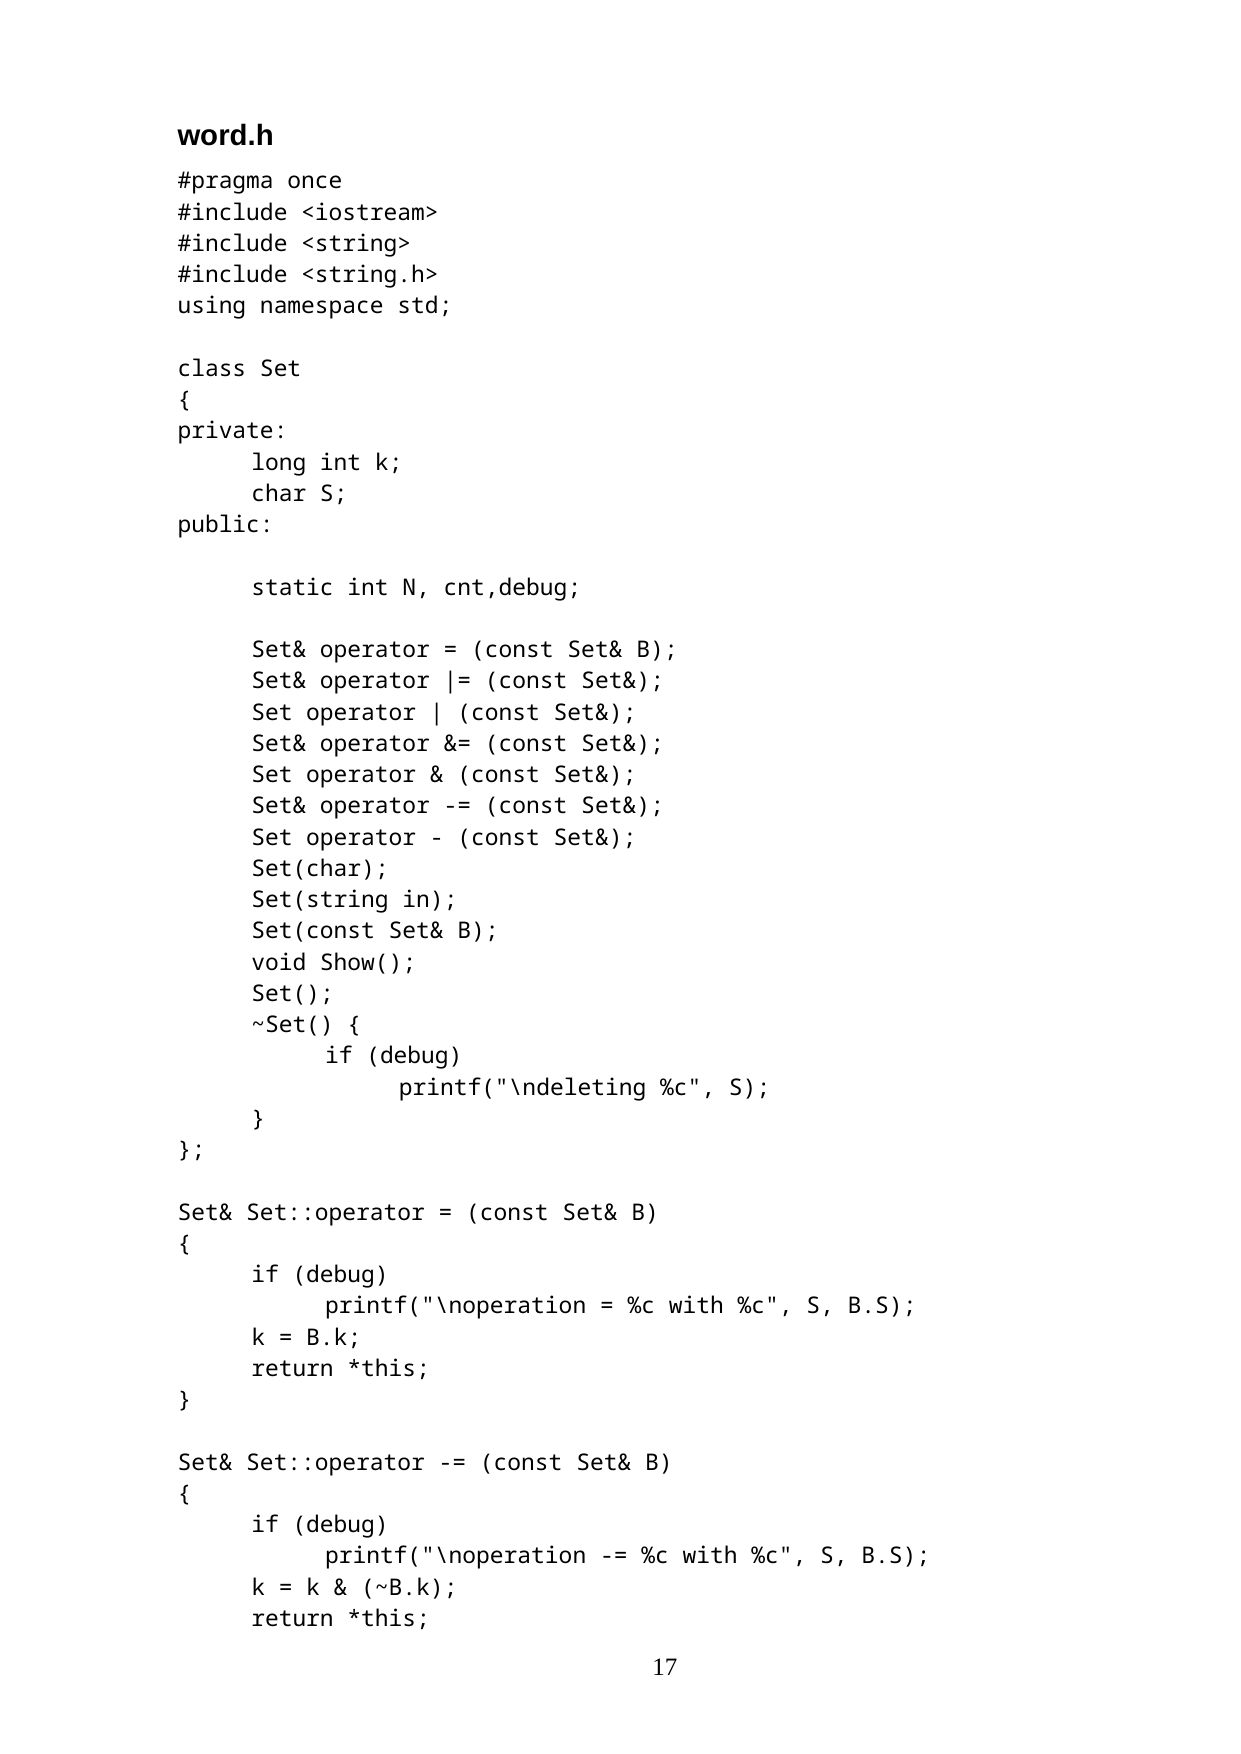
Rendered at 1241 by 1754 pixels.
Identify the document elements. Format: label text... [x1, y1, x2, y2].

text if (debug) [177, 1508, 1152, 1539]
text #include <iostream> [177, 196, 1152, 227]
subtitle word.h [177, 118, 1152, 152]
text Set& operator -= (const Set&); [177, 789, 1152, 821]
text if (debug) [177, 1258, 1152, 1289]
text #include <string.h> [177, 258, 1152, 289]
text { [177, 1227, 1152, 1258]
text { [177, 383, 1152, 414]
text Set& operator &= (const Set&); [177, 727, 1152, 758]
text private: [177, 414, 1152, 446]
text Set(string in); [177, 883, 1152, 914]
text }; [177, 1133, 1152, 1164]
text char S; [177, 477, 1152, 508]
text return *this; [177, 1602, 1152, 1633]
text static int N, cnt,debug; [177, 571, 1152, 602]
text Set operator - (const Set&); [177, 821, 1152, 852]
text Set operator | (const Set&); [177, 696, 1152, 727]
text Set(const Set& B); [177, 914, 1152, 946]
text } [177, 1383, 1152, 1414]
text Set& operator |= (const Set&); [177, 664, 1152, 696]
text Set& Set::operator -= (const Set& B) [177, 1446, 1152, 1477]
text public: [177, 508, 1152, 539]
text long int k; [177, 446, 1152, 477]
text printf("\noperation = %c with %c", S, B.S); [177, 1289, 1152, 1321]
text using namespace std; [177, 289, 1152, 321]
text class Set [177, 352, 1152, 383]
text ~Set() { [177, 1008, 1152, 1039]
text void Show(); [177, 946, 1152, 977]
text printf("\noperation -= %c with %c", S, B.S); [177, 1539, 1152, 1571]
text { [177, 1477, 1152, 1508]
text #include <string> [177, 227, 1152, 258]
text return *this; [177, 1352, 1152, 1383]
text k = k & (~B.k); [177, 1571, 1152, 1602]
text Set(); [177, 977, 1152, 1008]
text Set operator & (const Set&); [177, 758, 1152, 789]
text Set& operator = (const Set& B); [177, 633, 1152, 664]
text Set(char); [177, 852, 1152, 883]
text } [177, 1102, 1152, 1133]
text printf("\ndeleting %c", S); [177, 1071, 1152, 1102]
text if (debug) [177, 1039, 1152, 1071]
text #pragma once [177, 164, 1152, 196]
text k = B.k; [177, 1321, 1152, 1352]
text Set& Set::operator = (const Set& B) [177, 1196, 1152, 1227]
